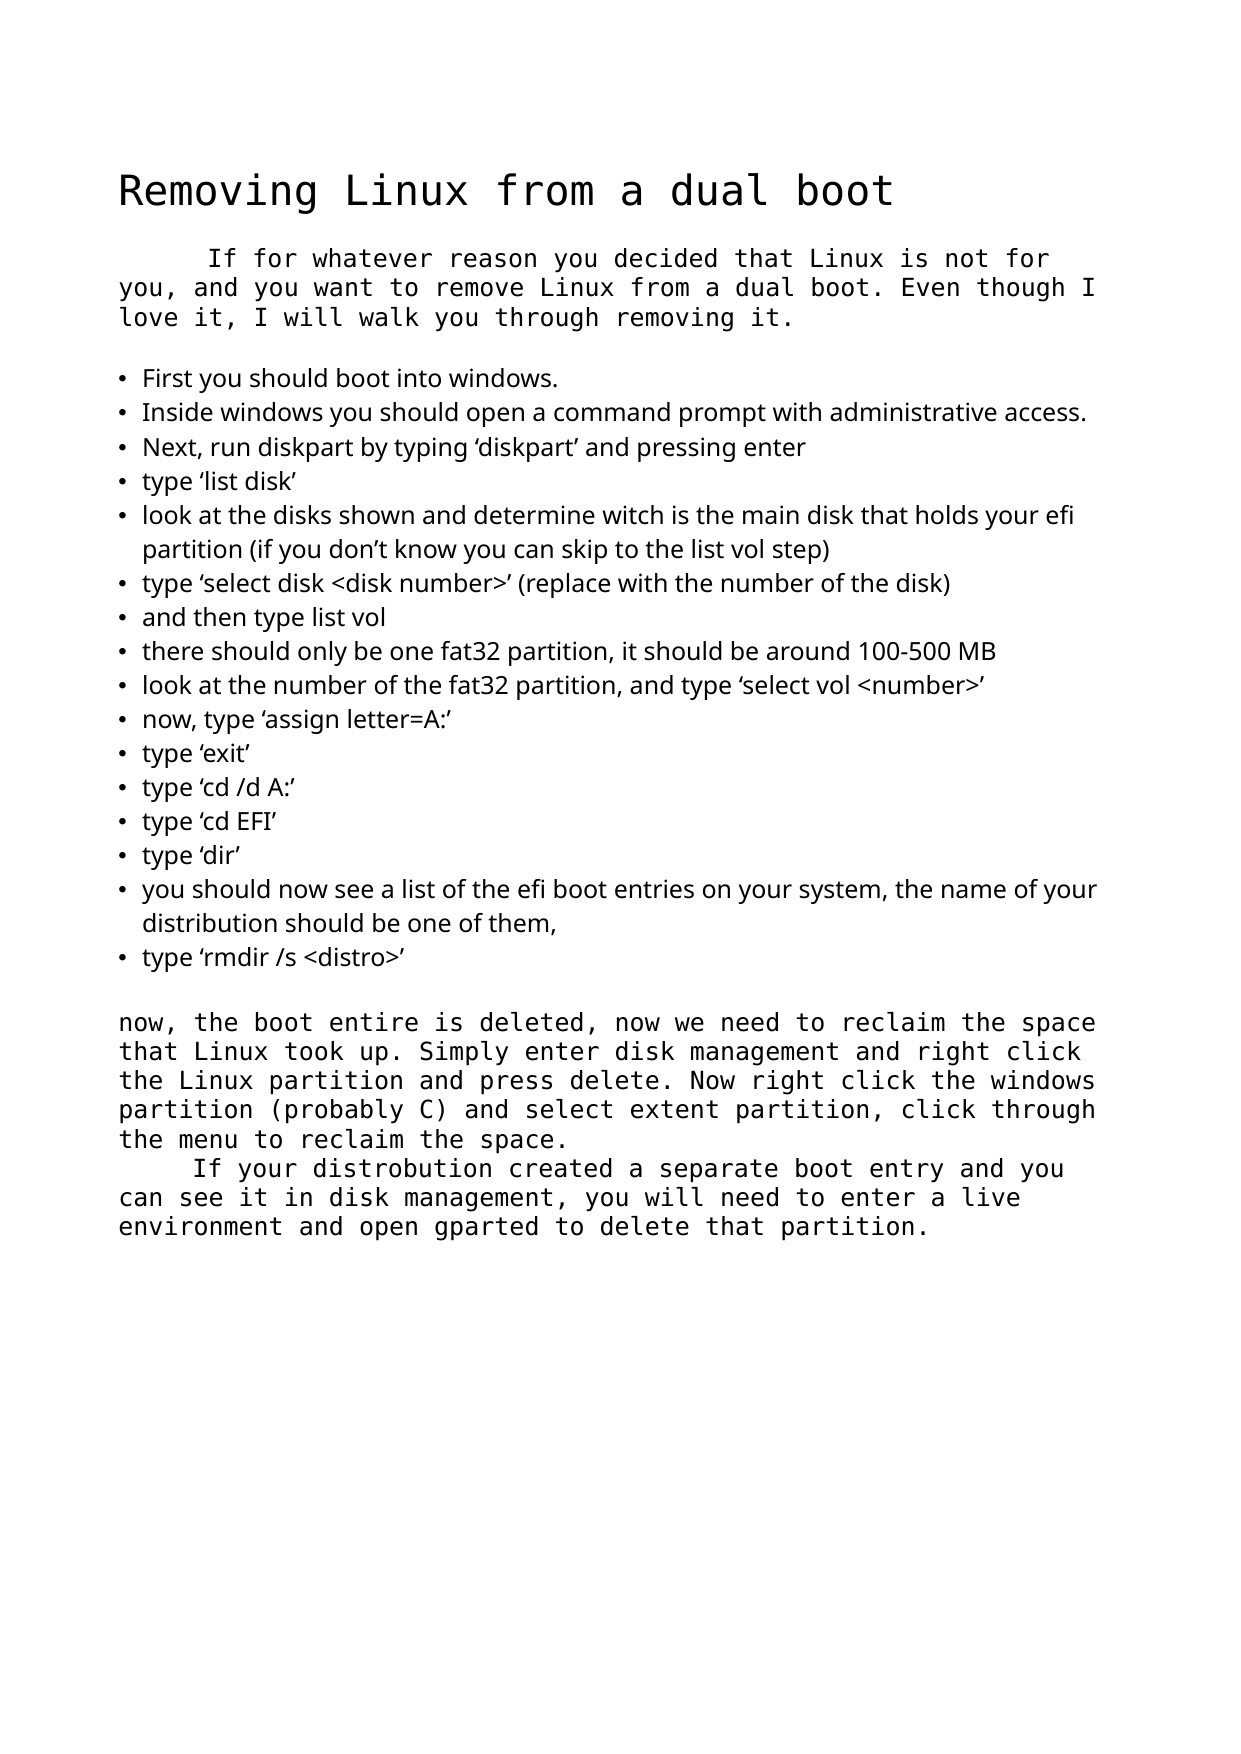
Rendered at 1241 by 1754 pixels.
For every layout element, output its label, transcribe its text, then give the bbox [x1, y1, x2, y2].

list type ‘rmdir /s <distro>’ [118, 940, 1122, 974]
text Removing Linux from a dual boot [118, 167, 1122, 215]
list Next, run diskpart by typing ‘diskpart’ and pressing enter [118, 429, 1122, 463]
text If your distrobution created a separate boot entry and you can see it in disk management, you will need to enter a live environment and open gparted to delete that partition. [118, 1154, 1122, 1242]
list type ‘select disk <disk number>’ (replace with the number of the disk) [118, 565, 1122, 599]
list Inside windows you should open a command prompt with administrative access. [118, 395, 1122, 429]
list type ‘cd /d A:’ [118, 770, 1122, 804]
list type ‘list disk’ [118, 463, 1122, 497]
list First you should boot into windows. [118, 361, 1122, 395]
list now, type ‘assign letter=A:’ [118, 702, 1122, 736]
list and then type list vol [118, 599, 1122, 633]
text now, the boot entire is deleted, now we need to reclaim the space that Linux took up. Simply enter disk management and right click the Linux partition and press delete. Now right click the windows partition (probably C) and select extent partition, click through the menu to reclaim the space. [118, 1008, 1122, 1154]
list type ‘cd EFI’ [118, 804, 1122, 838]
list look at the number of the fat32 partition, and type ‘select vol <number>’ [118, 668, 1122, 702]
list type ‘exit’ [118, 736, 1122, 770]
list look at the disks shown and determine witch is the main disk that holds your efi partition (if you don’t know you can skip to the list vol step) [118, 497, 1122, 565]
list type ‘dir’ [118, 838, 1122, 872]
list there should only be one fat32 partition, it should be around 100-500 MB [118, 633, 1122, 668]
text If for whatever reason you decided that Linux is not for you, and you want to remove Linux from a dual boot. Even though I love it, I will walk you through removing it. [118, 244, 1122, 332]
list you should now see a list of the efi boot entries on your system, the name of your distribution should be one of them, [118, 872, 1122, 940]
